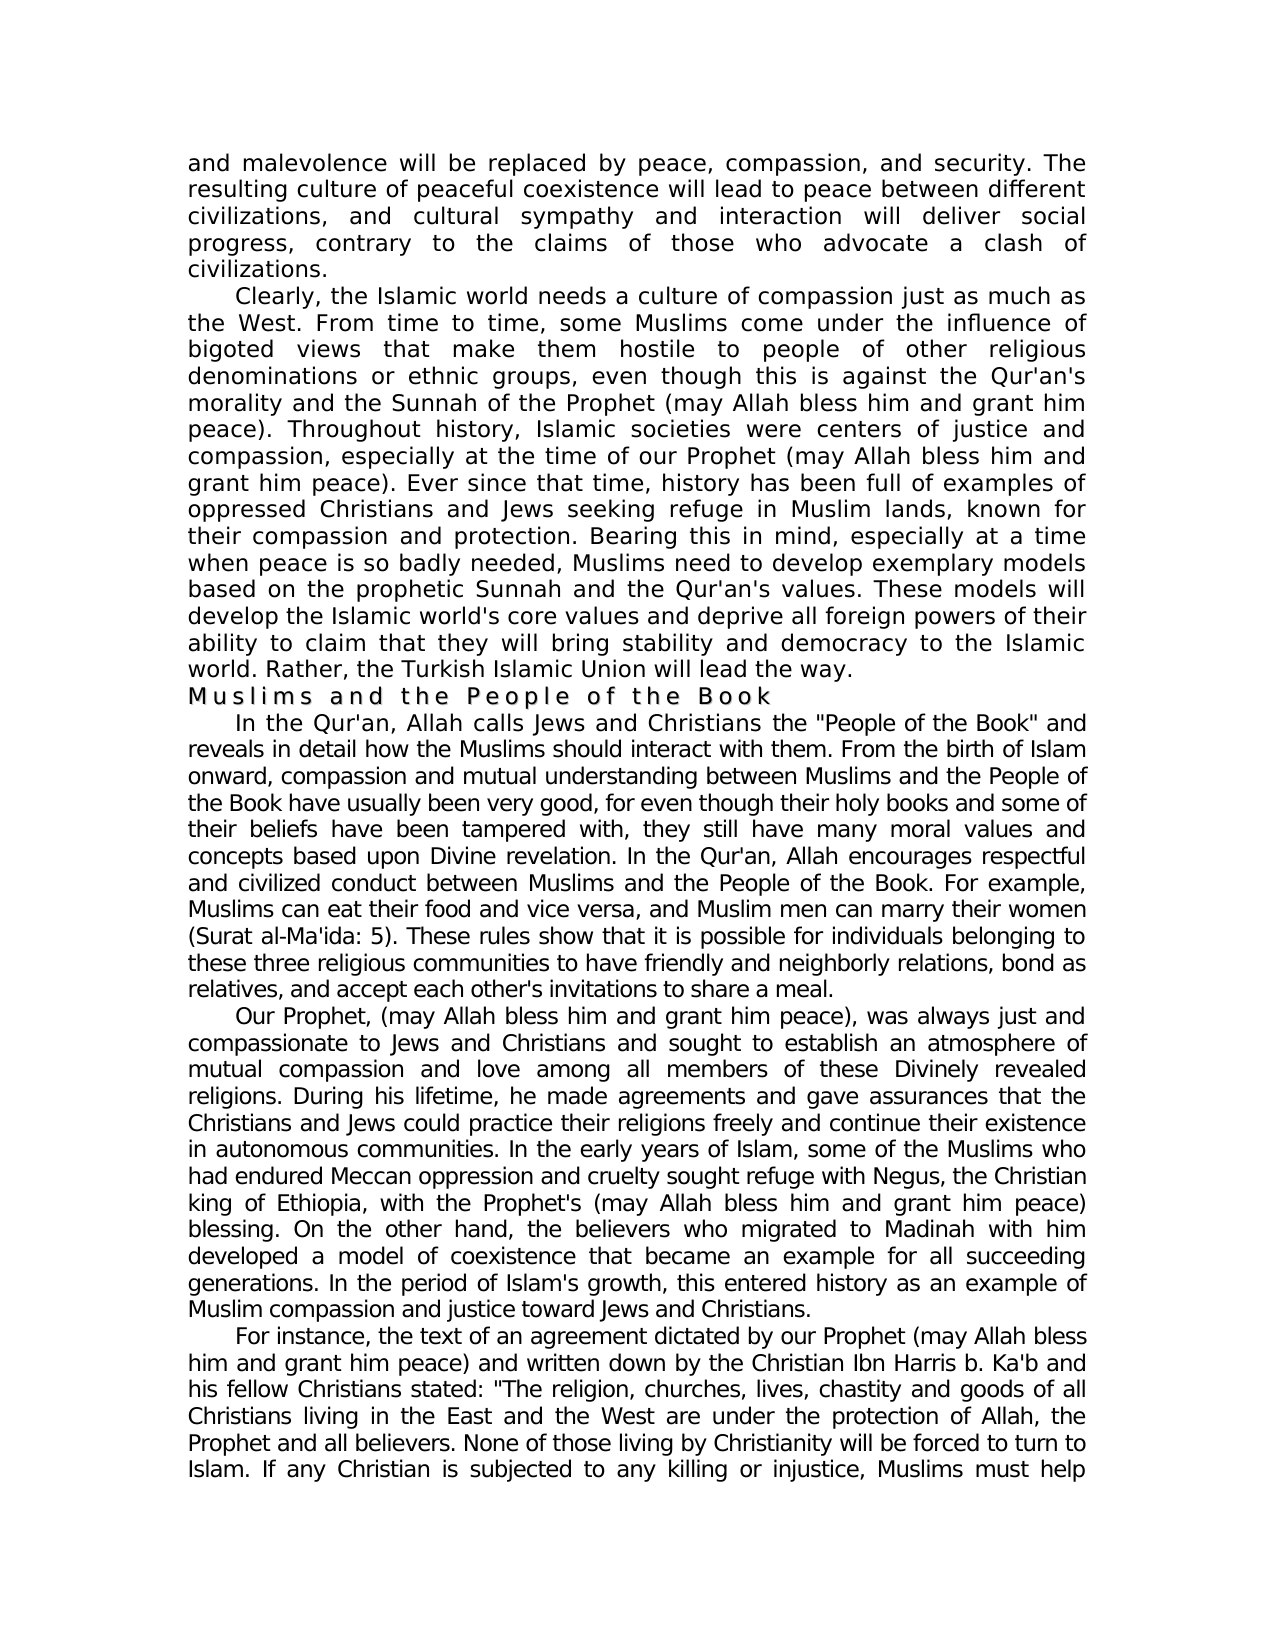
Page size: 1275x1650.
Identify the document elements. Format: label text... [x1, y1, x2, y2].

text For instance, the text of an agreement dictated by our Prophet (may Allah bless him and grant him peace) and written down by the Christian Ibn Harris b. Ka'b and his fellow Christians stated: "The religion, churches, lives, chastity and goods of all Christians living in the East and the West are under the protection of Allah, the Prophet and all believers. None of those living by Christianity will be forced to turn to Islam. If any Christian is subjected to any killing or injustice, Muslims must help [187, 1323, 1087, 1483]
text Clearly, the Islamic world needs a culture of compassion just as much as the West. From time to time, some Muslims come under the influence of bigoted views that make them hostile to people of other religious denominations or ethnic groups, even though this is against the Qur'an's morality and the Sunnah of the Prophet (may Allah bless him and grant him peace). Throughout history, Islamic societies were centers of justice and compassion, especially at the time of our Prophet (may Allah bless him and grant him peace). Ever since that time, history has been full of examples of oppressed Christians and Jews seeking refuge in Muslim lands, known for their compassion and protection. Bearing this in mind, especially at a time when peace is so badly needed, Muslims need to develop exemplary models based on the prophetic Sunnah and the Qur'an's values. These models will develop the Islamic world's core values and deprive all foreign powers of their ability to claim that they will bring stability and democracy to the Islamic world. Rather, the Turkish Islamic Union will lead the way. [187, 283, 1087, 683]
text Muslims and the People of the Book [187, 683, 1087, 710]
text In the Qur'an, Allah calls Jews and Christians the "People of the Book" and reveals in detail how the Muslims should interact with them. From the birth of Islam onward, compassion and mutual understanding between Muslims and the People of the Book have usually been very good, for even though their holy books and some of their beliefs have been tampered with, they still have many moral values and concepts based upon Divine revelation. In the Qur'an, Allah encourages respectful and civilized conduct between Muslims and the People of the Book. For example, Muslims can eat their food and vice versa, and Muslim men can marry their women (Surat al-Ma'ida: 5). These rules show that it is possible for individuals belonging to these three religious communities to have friendly and neighborly relations, bond as relatives, and accept each other's invitations to share a meal. [187, 710, 1087, 1003]
text Our Prophet, (may Allah bless him and grant him peace), was always just and compassionate to Jews and Christians and sought to establish an atmosphere of mutual compassion and love among all members of these Divinely revealed religions. During his lifetime, he made agreements and gave assurances that the Christians and Jews could practice their religions freely and continue their existence in autonomous communities. In the early years of Islam, some of the Muslims who had endured Meccan oppression and cruelty sought refuge with Negus, the Christian king of Ethiopia, with the Prophet's (may Allah bless him and grant him peace) blessing. On the other hand, the believers who migrated to Madinah with him developed a model of coexistence that became an example for all succeeding generations. In the period of Islam's growth, this entered history as an example of Muslim compassion and justice toward Jews and Christians. [187, 1003, 1087, 1323]
text and malevolence will be replaced by peace, compassion, and security. The resulting culture of peaceful coexistence will lead to peace between different civilizations, and cultural sympathy and interaction will deliver social progress, contrary to the claims of those who advocate a clash of civilizations. [187, 150, 1087, 283]
